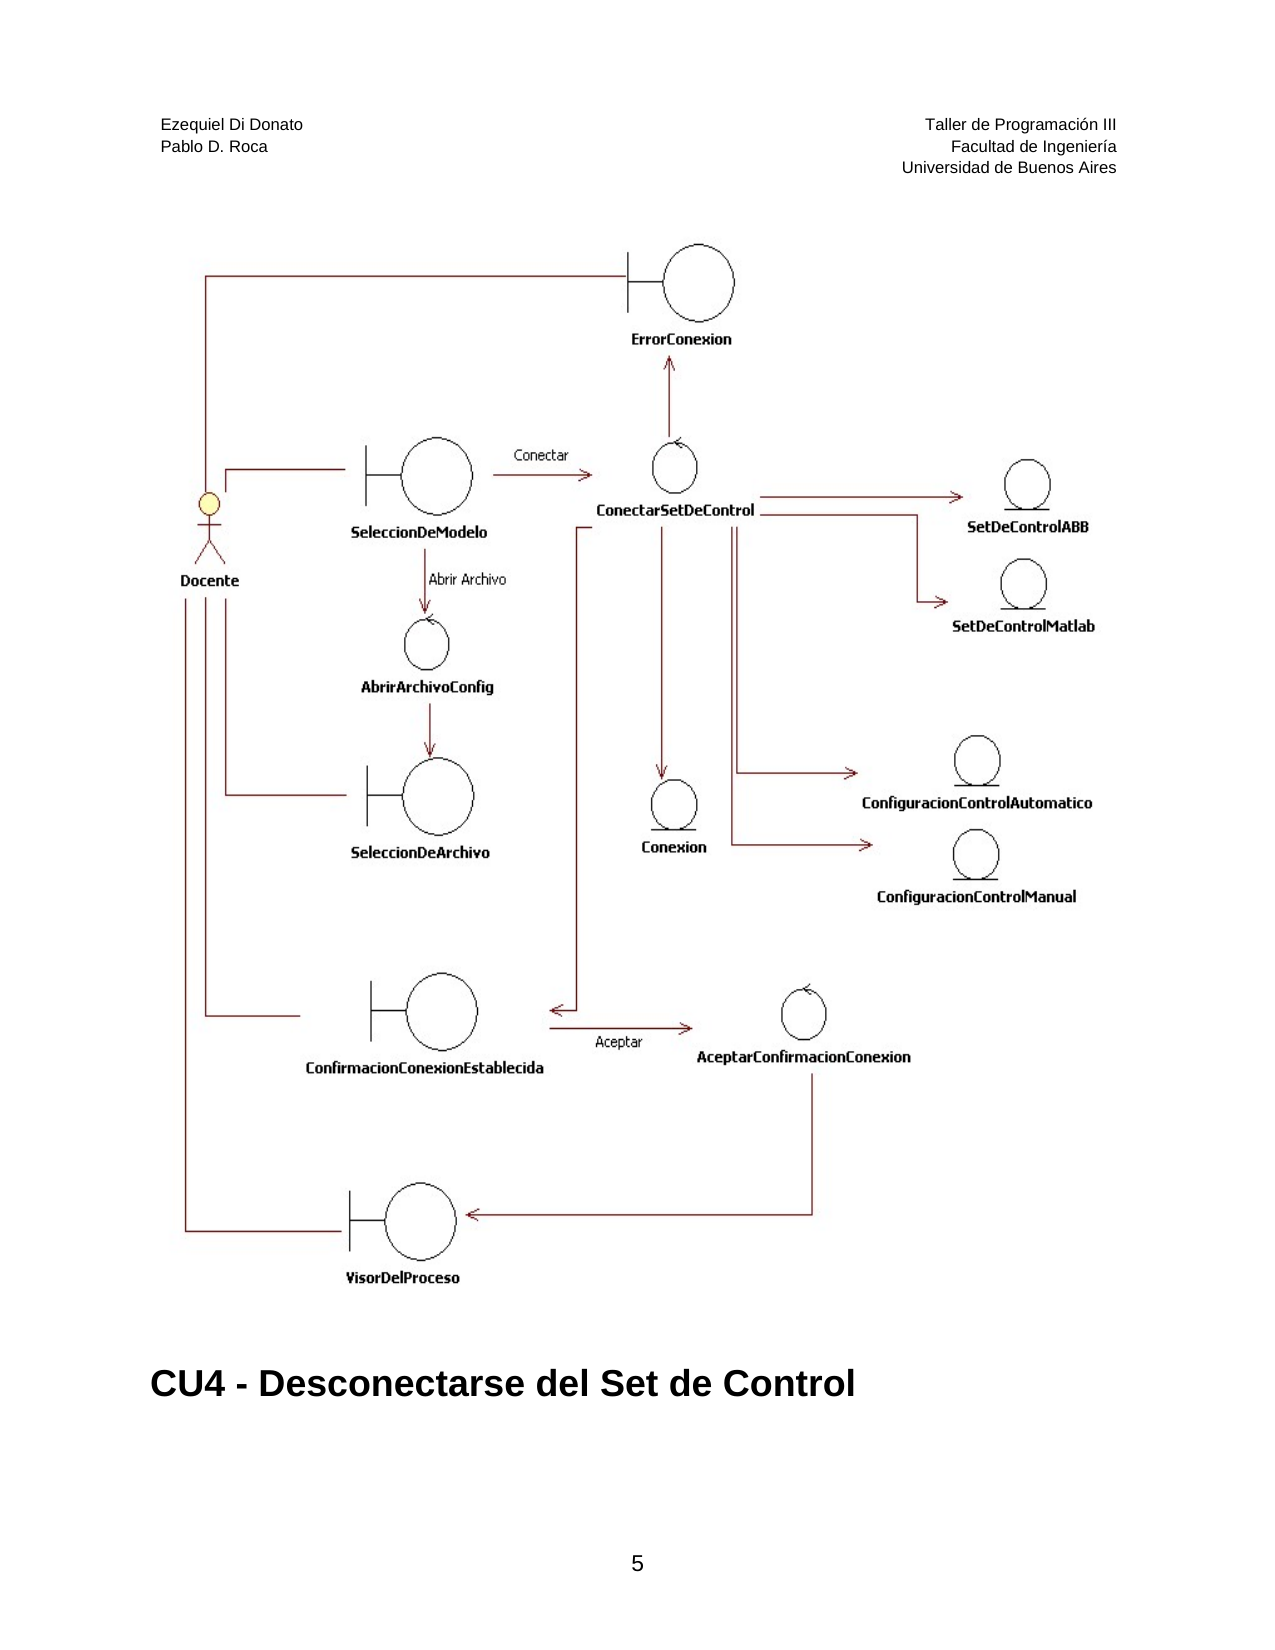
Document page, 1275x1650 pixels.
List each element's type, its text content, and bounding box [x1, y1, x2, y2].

subtitle CU4 - Desconectarse del Set de Control [150, 1363, 1125, 1404]
picture [150, 215, 1125, 1322]
